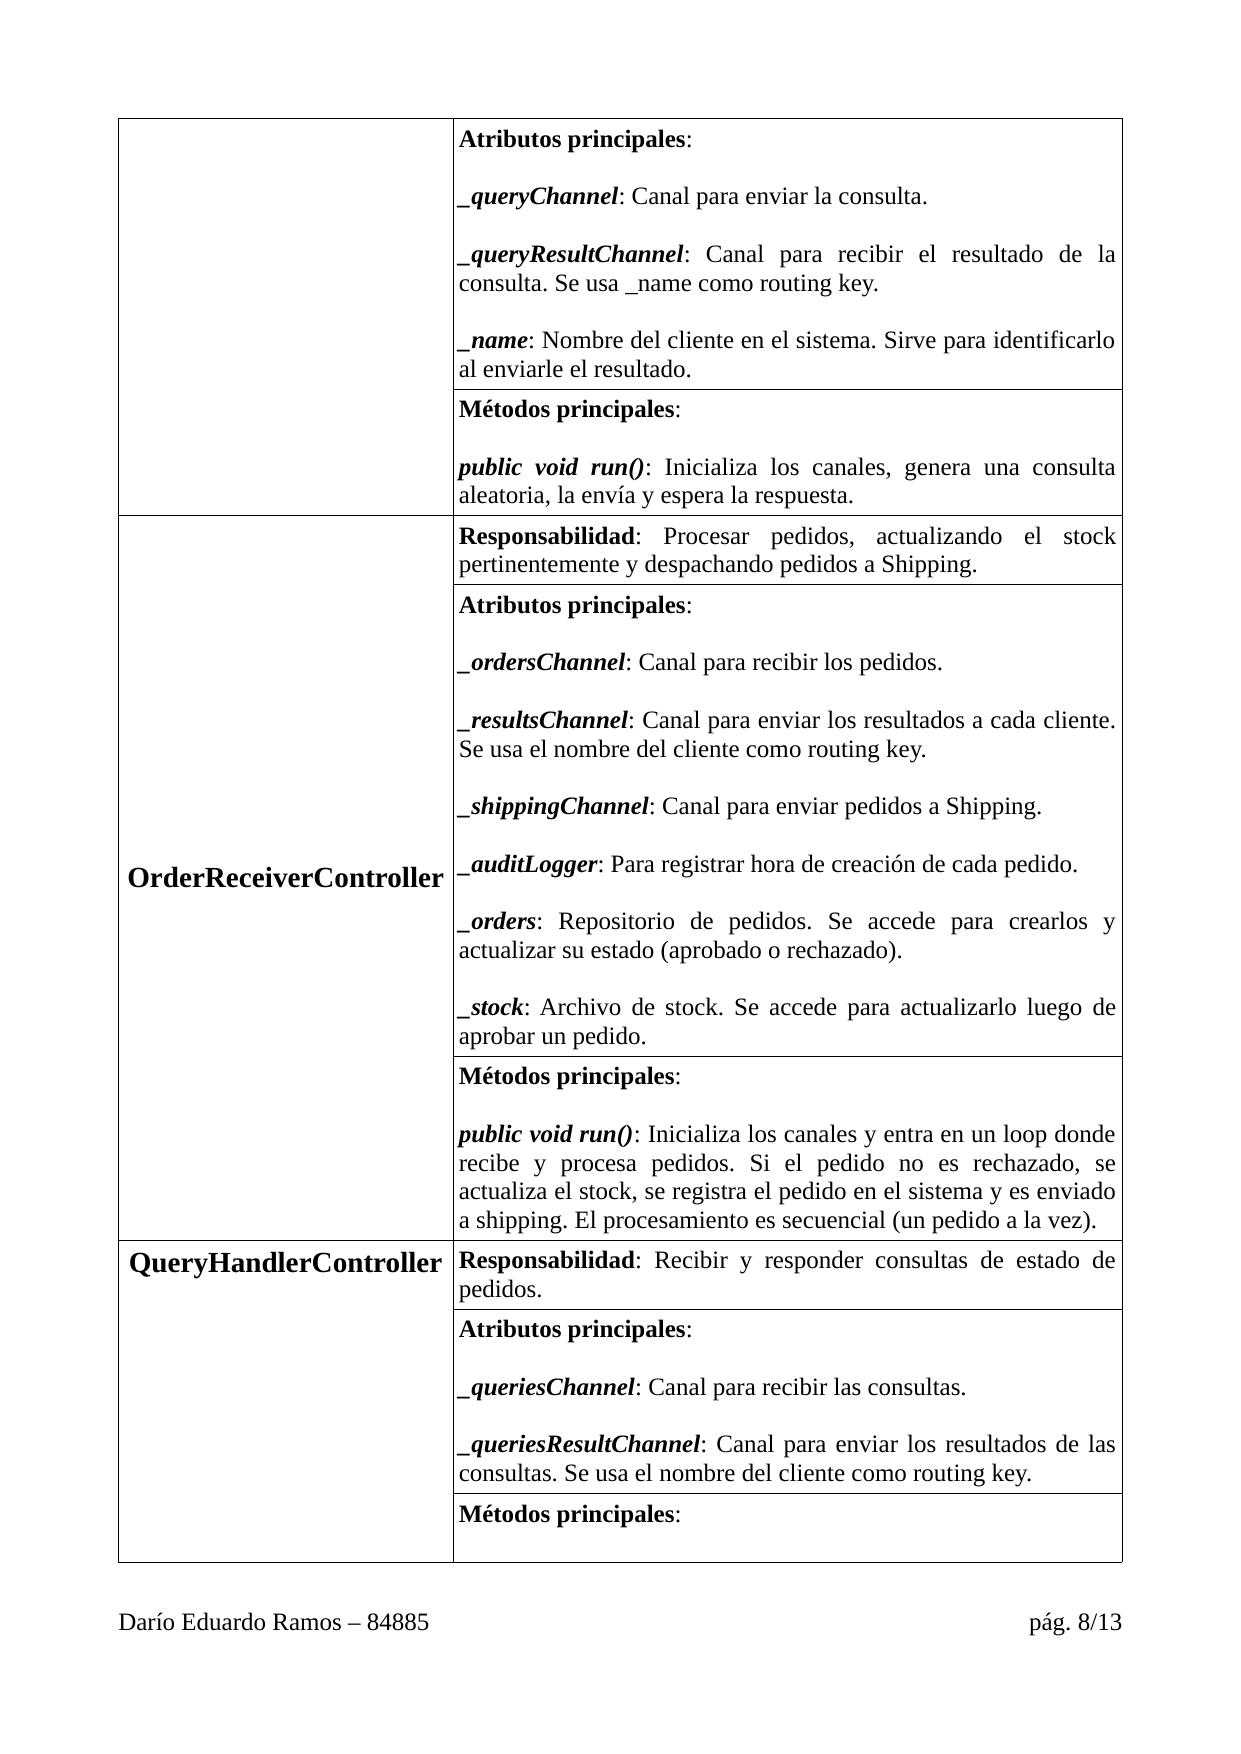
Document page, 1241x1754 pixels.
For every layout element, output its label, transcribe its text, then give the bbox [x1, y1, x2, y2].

table_cell [119, 119, 453, 515]
table_cell Responsabilidad: Recibir y responder consultas de estado de pedidos. [454, 1241, 1122, 1309]
table_cell Métodos principales: public void run(): Inicializa los canales, genera una consulta aleatoria, la envía y espera la respuesta. [454, 390, 1122, 515]
table_cell Responsabilidad: Procesar pedidos, actualizando el stock pertinentemente y despachando pedidos a Shipping. [454, 516, 1122, 584]
table_cell OrderReceiverController [119, 516, 453, 1240]
table_cell QueryHandlerController [119, 1241, 453, 1562]
table_cell Atributos principales: _ordersChannel: Canal para recibir los pedidos. _resultsChannel: Canal para enviar los resultados a cada cliente. Se usa el nombre del cliente como routing key. _shippingChannel: Canal para enviar pedidos a Shipping. _auditLogger: Para registrar hora de creación de cada pedido. _orders: Repositorio de pedidos. Se accede para crearlos y actualizar su estado (aprobado o rechazado). _stock: Archivo de stock. Se accede para actualizarlo luego de aprobar un pedido. [454, 585, 1122, 1056]
table_cell Atributos principales: _queryChannel: Canal para enviar la consulta. _queryResultChannel: Canal para recibir el resultado de la consulta. Se usa _name como routing key. _name: Nombre del cliente en el sistema. Sirve para identificarlo al enviarle el resultado. [454, 119, 1122, 388]
table_cell Atributos principales: _queriesChannel: Canal para recibir las consultas. _queriesResultChannel: Canal para enviar los resultados de las consultas. Se usa el nombre del cliente como routing key. [454, 1310, 1122, 1493]
table_cell Métodos principales: public void run(): Inicializa los canales y entra en un loop donde recibe y procesa pedidos. Si el pedido no es rechazado, se actualiza el stock, se registra el pedido en el sistema y es enviado a shipping. El procesamiento es secuencial (un pedido a la vez). [454, 1057, 1122, 1240]
table_cell Métodos principales: [454, 1494, 1122, 1562]
